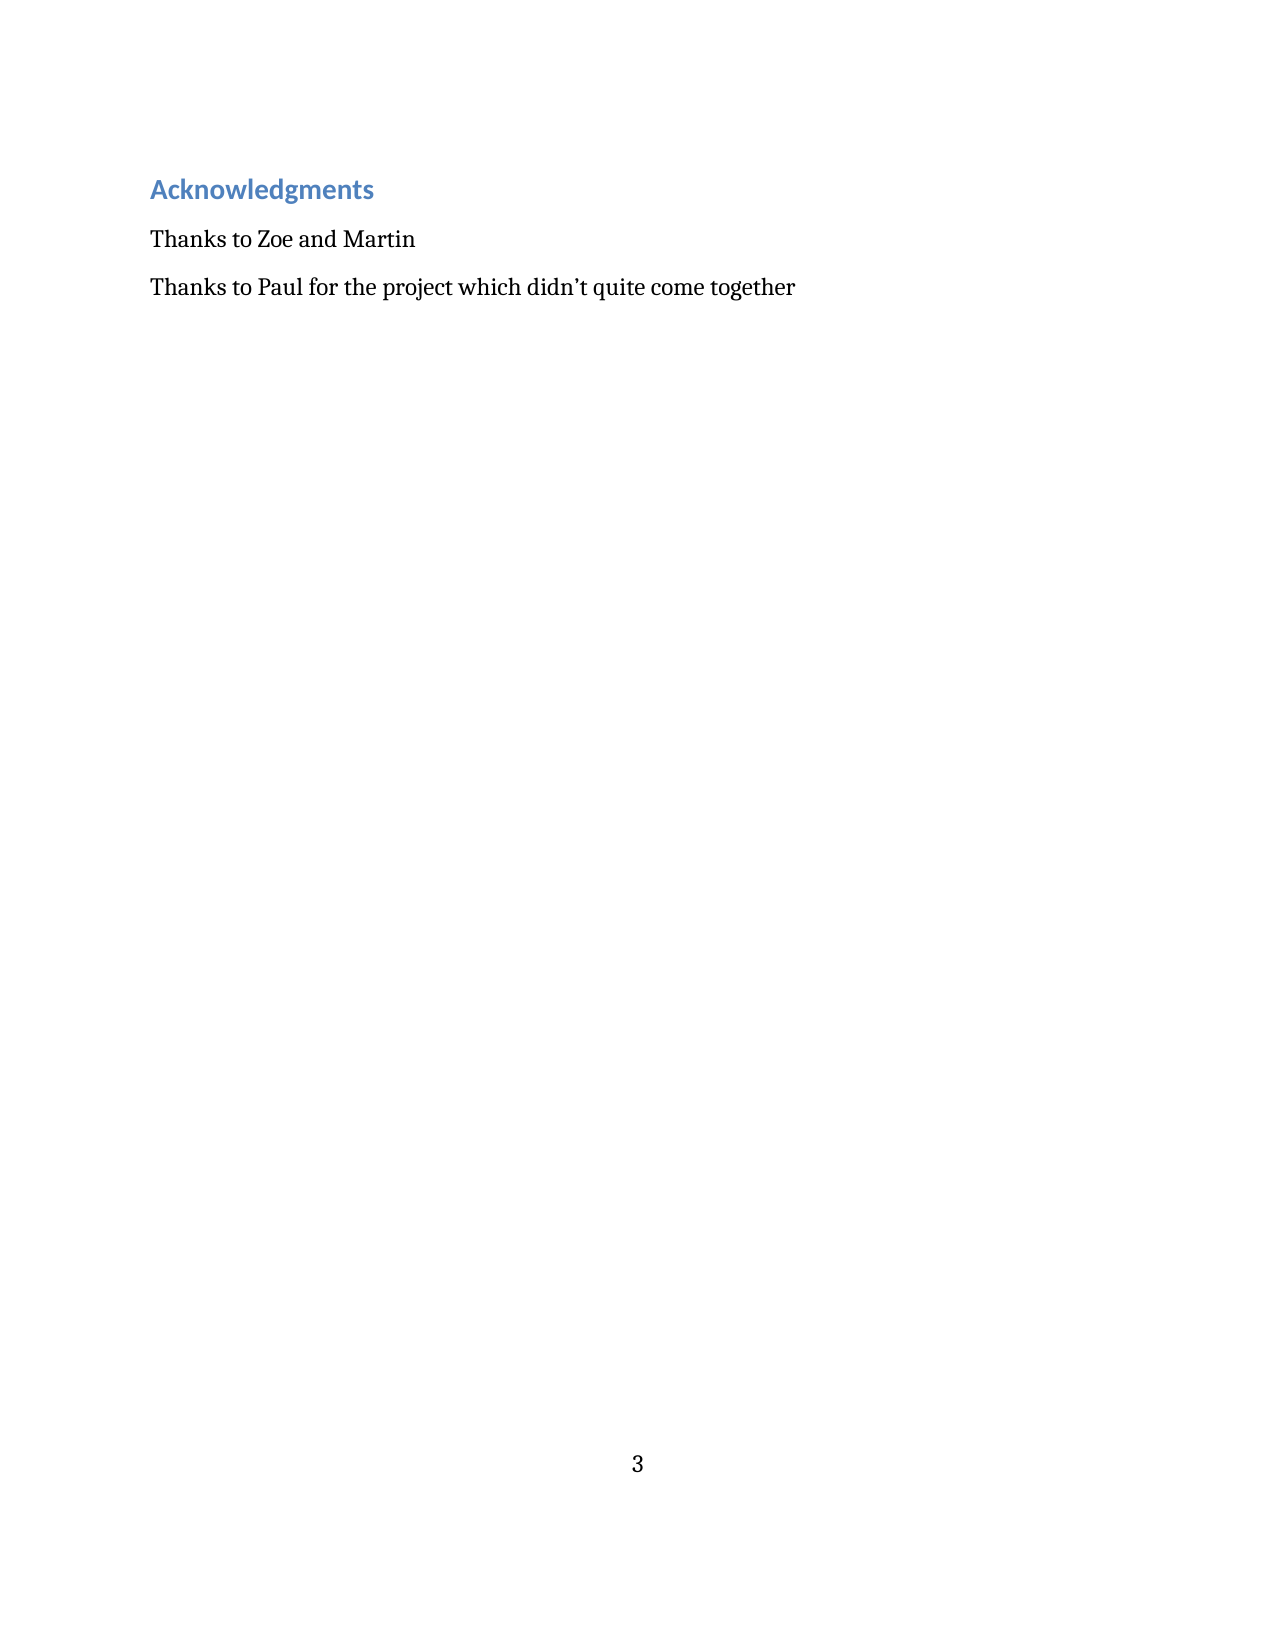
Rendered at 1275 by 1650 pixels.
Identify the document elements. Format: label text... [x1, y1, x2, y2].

text Thanks to Paul for the project which didn’t quite come together [150, 273, 1125, 301]
subtitle Acknowledgments [150, 171, 1125, 206]
text Thanks to Zoe and Martin [150, 225, 1125, 254]
